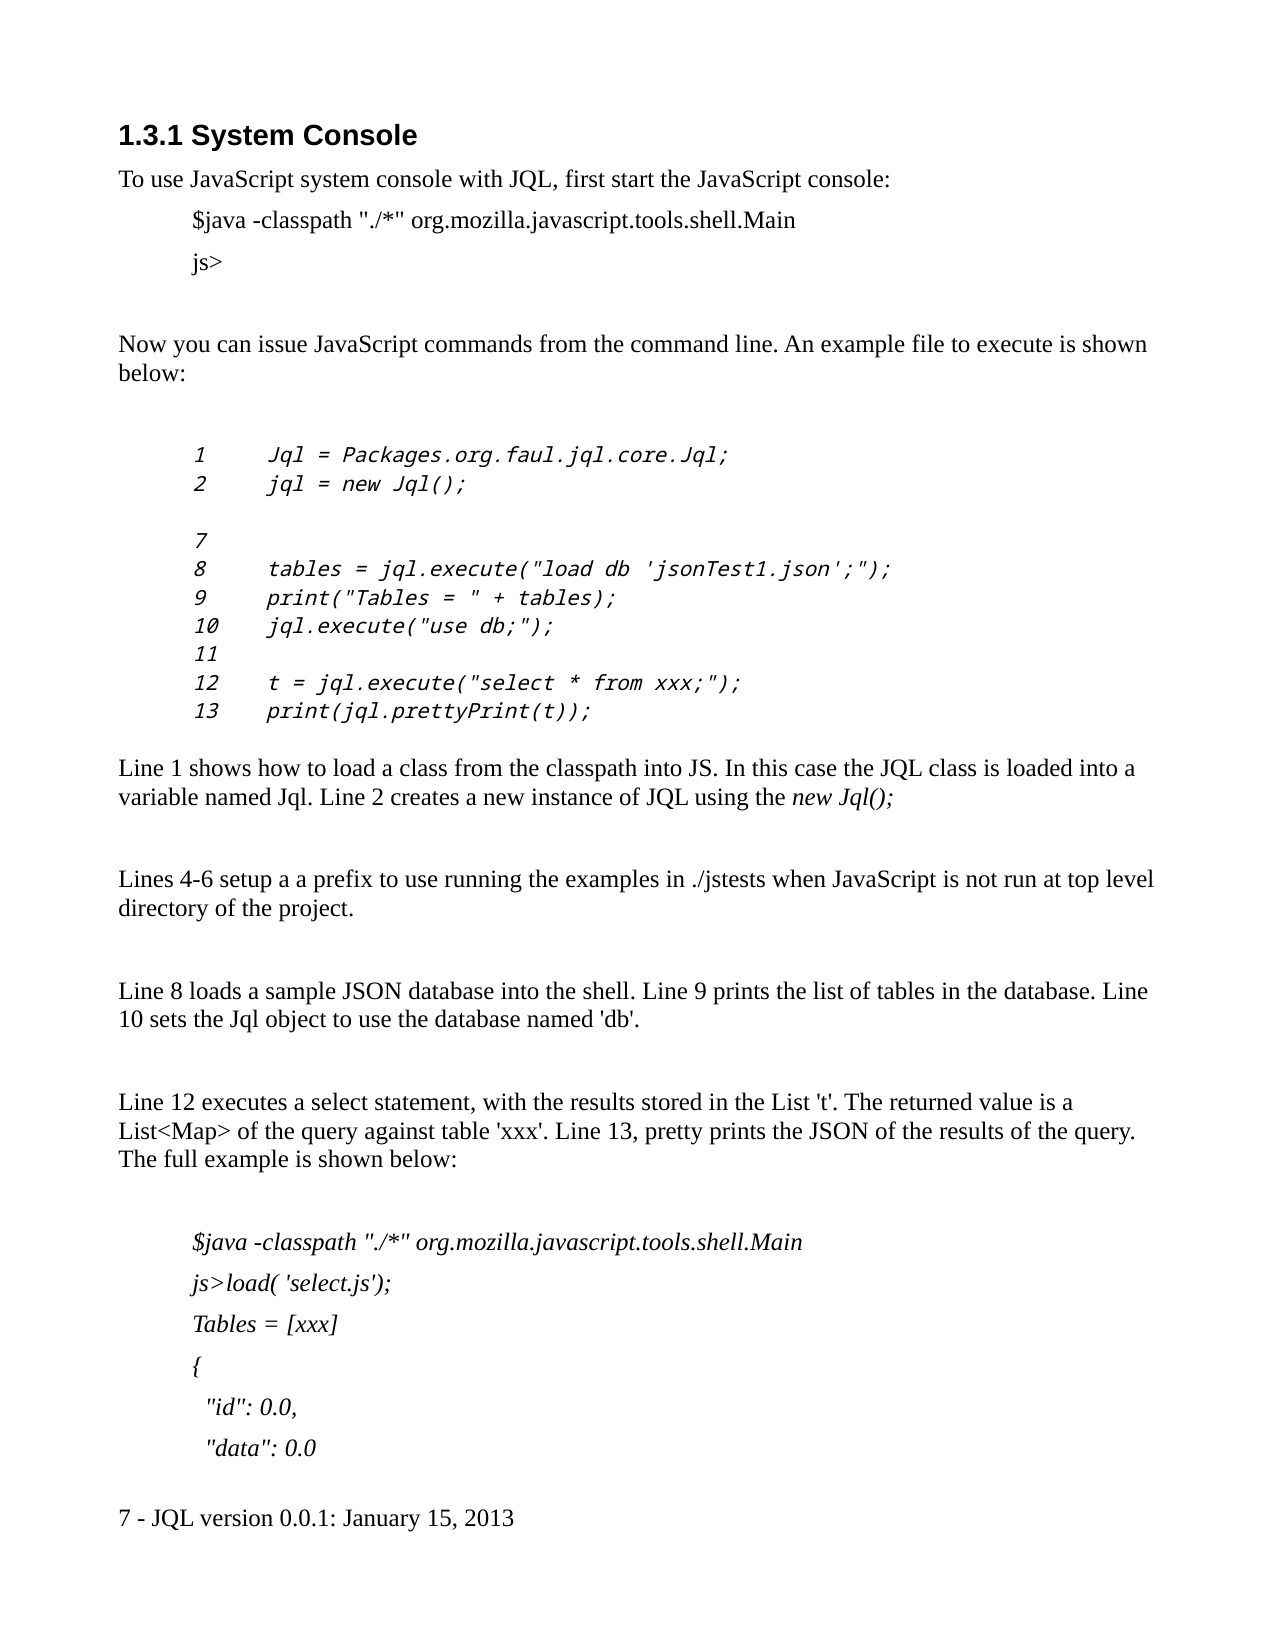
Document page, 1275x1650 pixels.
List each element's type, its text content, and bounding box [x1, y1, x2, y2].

text js> [118, 247, 1157, 275]
text 2 jql = new Jql(); [192, 469, 1157, 497]
text 1 Jql = Packages.org.faul.jql.core.Jql; [192, 440, 1157, 469]
text 8 tables = jql.execute("load db 'jsonTest1.json';"); [192, 554, 1157, 583]
text 12 t = jql.execute("select * from xxx;"); [192, 668, 1157, 696]
text To use JavaScript system console with JQL, first start the JavaScript console: [118, 164, 1157, 193]
text "data": 0.0 [192, 1433, 1157, 1462]
text { [192, 1351, 1157, 1379]
text $java -classpath "./*" org.mozilla.javascript.tools.shell.Main [118, 205, 1157, 234]
text Tables = [xxx] [118, 1309, 1157, 1338]
text Line 1 shows how to load a class from the classpath into JS. In this case the JQL class is loaded into a variable named Jql. Line 2 creates a new instance of JQL using the new Jql(); [118, 753, 1157, 811]
text $java -classpath "./*" org.mozilla.javascript.tools.shell.Main [118, 1227, 1157, 1256]
text 9 print("Tables = " + tables); [192, 583, 1157, 611]
subtitle 1.3.1 System Console [118, 118, 1157, 152]
text Line 12 executes a select statement, with the results stored in the List 't'. The returned value is a List<Map> of the query against table 'xxx'. Line 13, pretty prints the JSON of the results of the query. The full example is shown below: [118, 1087, 1157, 1173]
text Line 8 loads a sample JSON database into the shell. Line 9 prints the list of tables in the database. Line 10 sets the Jql object to use the database named 'db'. [118, 976, 1157, 1033]
text 7 [192, 526, 1157, 554]
text 10 jql.execute("use db;"); [192, 611, 1157, 639]
text 11 [192, 639, 1157, 668]
text js>load( 'select.js'); [118, 1268, 1157, 1297]
text "id": 0.0, [192, 1392, 1157, 1421]
text Now you can issue JavaScript commands from the command line. An example file to execute is shown below: [118, 329, 1157, 387]
text Lines 4-6 setup a a prefix to use running the examples in ./jstests when JavaScript is not run at top level directory of the project. [118, 864, 1157, 922]
text 13 print(jql.prettyPrint(t)); [192, 696, 1157, 725]
